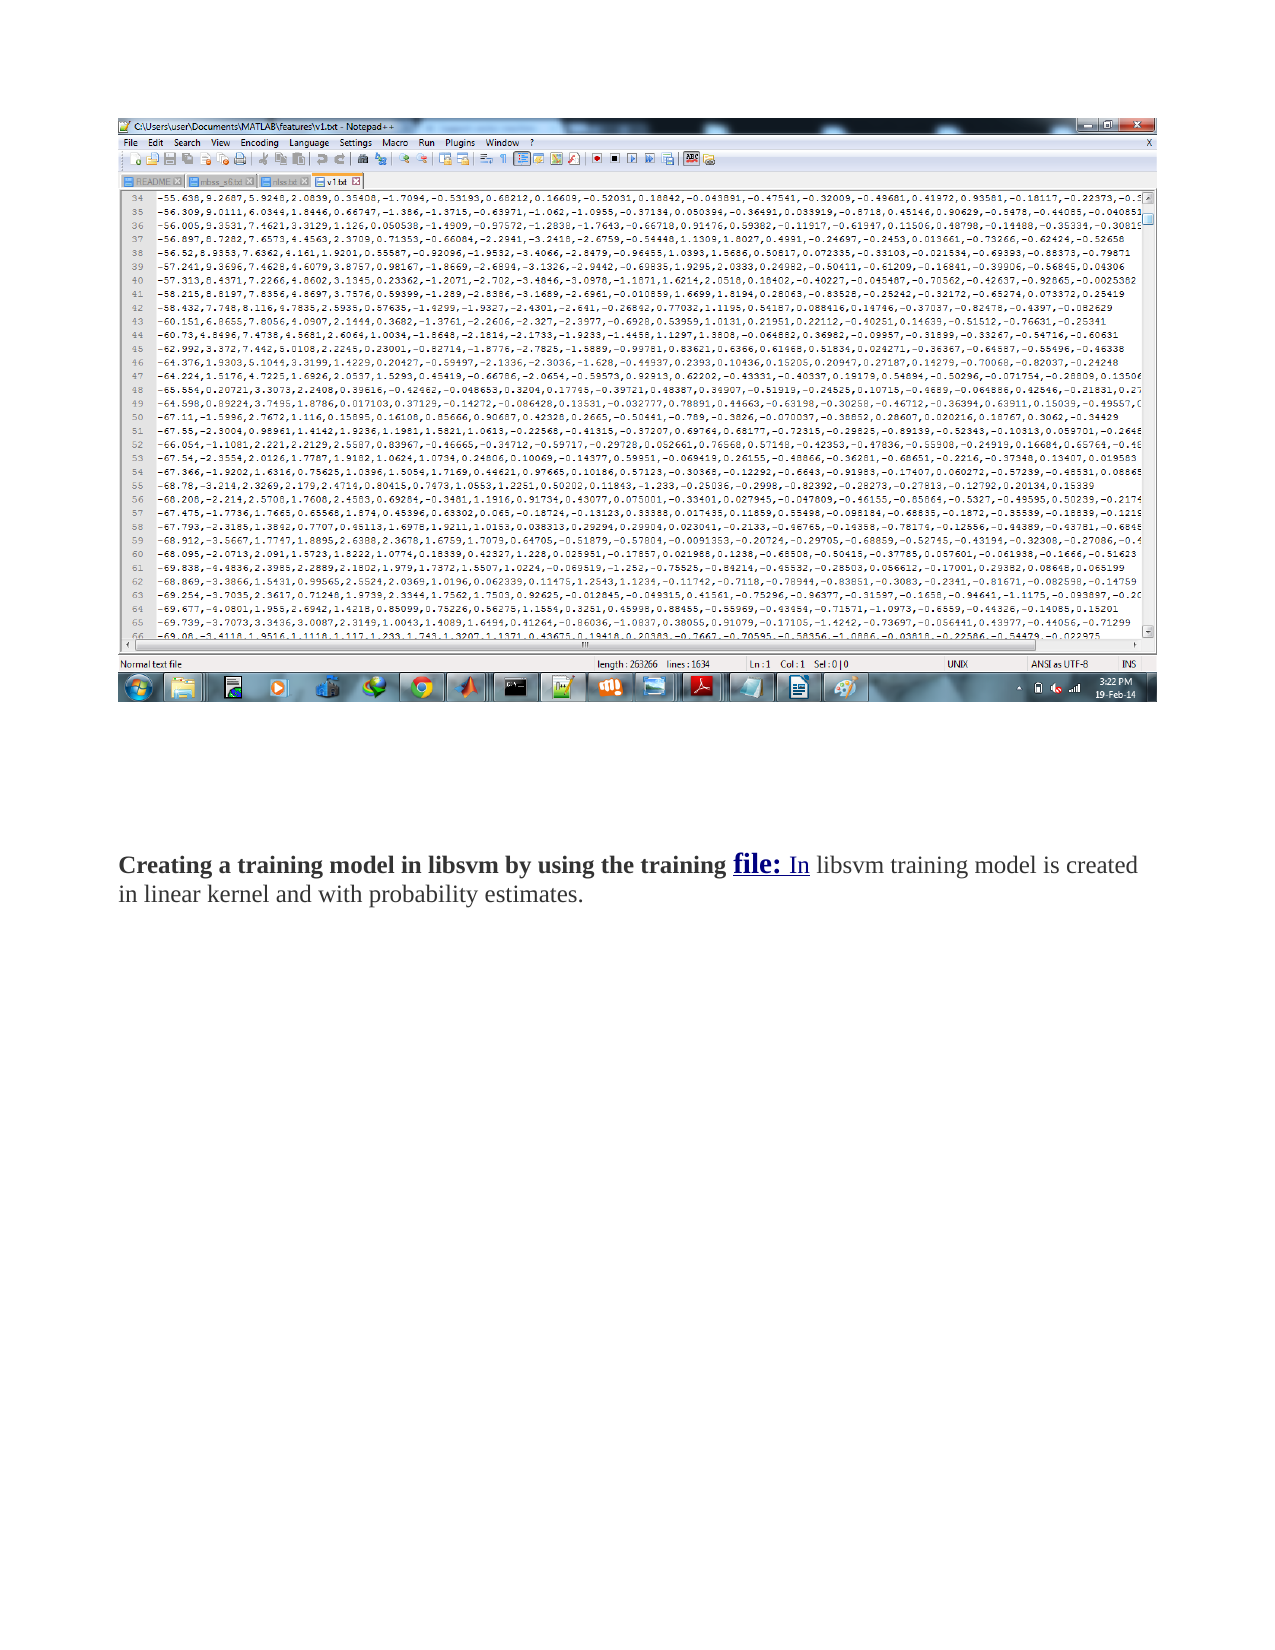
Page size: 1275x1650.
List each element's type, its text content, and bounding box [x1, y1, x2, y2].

text Creating a training model in libsvm by using the training file: In libsvm training model is created [118, 846, 1157, 879]
picture [118, 118, 1157, 702]
text in linear kernel and with probability estimates. [118, 879, 1157, 908]
